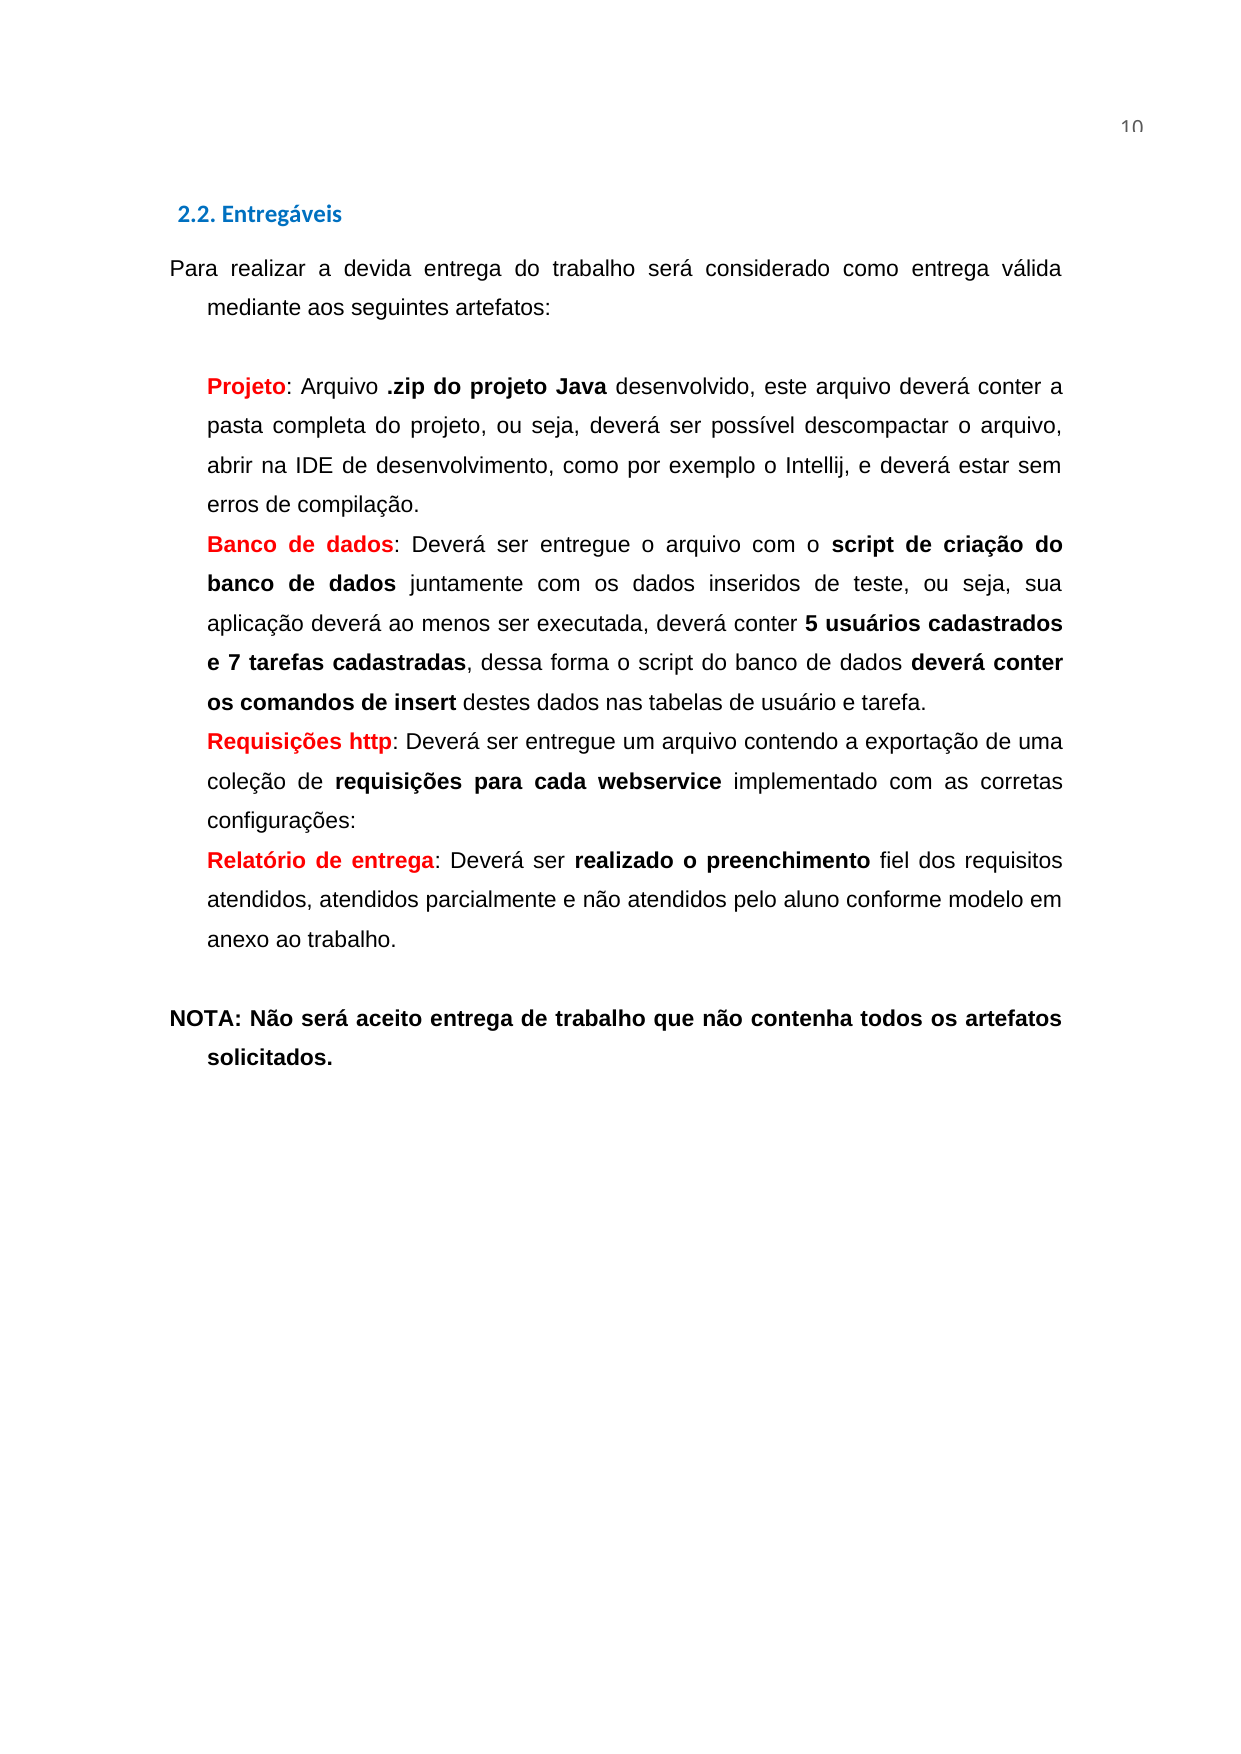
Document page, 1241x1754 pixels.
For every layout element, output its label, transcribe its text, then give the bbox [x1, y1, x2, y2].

list Relatório de entrega: Deverá ser realizado o preenchimento fiel dos requisitos atendidos, atendidos parcialmente e não atendidos pelo aluno conforme modelo em anexo ao trabalho. [169, 847, 1063, 952]
list Projeto: Arquivo .zip do projeto Java desenvolvido, este arquivo deverá conter a pasta completa do projeto, ou seja, deverá ser possível descompactar o arquivo, abrir na IDE de desenvolvimento, como por exemplo o Intellij, e deverá estar sem erros de compilação. [169, 373, 1063, 518]
list Requisições http: Deverá ser entregue um arquivo contendo a exportação de uma coleção de requisições para cada webservice implementado com as corretas configurações: [169, 728, 1063, 833]
list Para realizar a devida entrega do trabalho será considerado como entrega válida mediante aos seguintes artefatos: [169, 254, 1063, 320]
text 2.2. Entregáveis [177, 192, 1063, 229]
list Banco de dados: Deverá ser entregue o arquivo com o script de criação do banco de dados juntamente com os dados inseridos de teste, ou seja, sua aplicação deverá ao menos ser executada, deverá conter 5 usuários cadastrados e 7 tarefas cadastradas, dessa forma o script do banco de dados deverá conter os comandos de insert destes dados nas tabelas de usuário e tarefa. [169, 531, 1063, 715]
list NOTA: Não será aceito entrega de trabalho que não contenha todos os artefatos solicitados. [169, 1004, 1063, 1070]
